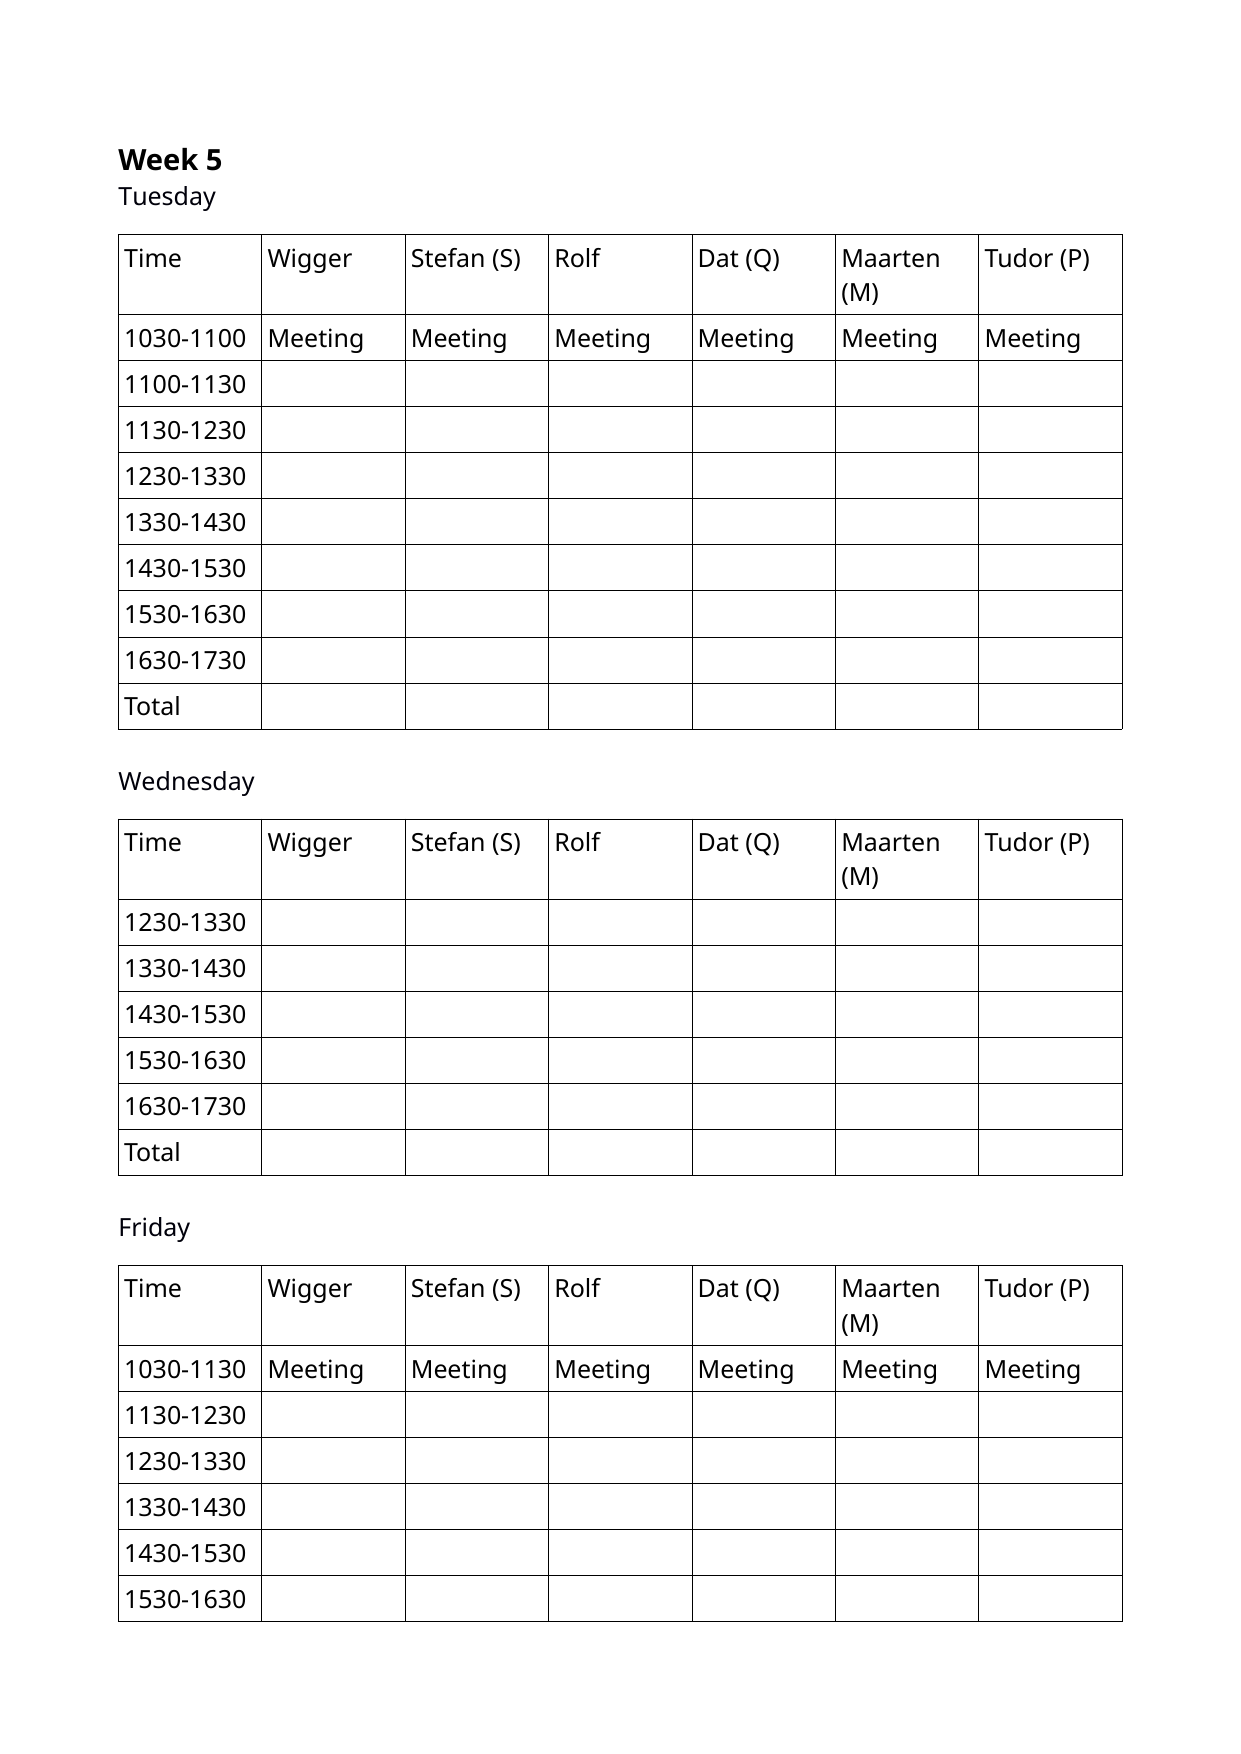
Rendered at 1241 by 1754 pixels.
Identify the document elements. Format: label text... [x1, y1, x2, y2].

table_cell [836, 1130, 978, 1175]
table_cell [549, 499, 692, 544]
table_cell [549, 900, 692, 945]
table_cell [406, 1392, 548, 1437]
table_cell [836, 499, 978, 544]
table_header Stefan (S) [406, 235, 548, 314]
table_cell [549, 361, 692, 406]
table_cell 1330-1430 [119, 1484, 261, 1529]
table_cell [836, 453, 978, 498]
table_cell [262, 946, 405, 991]
subtitle Week 5 [118, 139, 1122, 179]
table_cell [979, 407, 1122, 452]
table_cell [836, 900, 978, 945]
table_cell 1230-1330 [119, 1438, 261, 1483]
table_cell [979, 1130, 1122, 1175]
table_cell [979, 499, 1122, 544]
table_cell [406, 1130, 548, 1175]
table_cell [693, 946, 835, 991]
table_cell [979, 946, 1122, 991]
table_cell [549, 1576, 692, 1621]
table_cell [406, 1576, 548, 1621]
table_cell [693, 1392, 835, 1437]
table_cell [262, 591, 405, 636]
table_cell Meeting [549, 1346, 692, 1391]
table_cell [836, 638, 978, 682]
table_cell [693, 1084, 835, 1129]
table_header Rolf [549, 1266, 692, 1345]
table_cell 1630-1730 [119, 1084, 261, 1129]
table_cell [406, 361, 548, 406]
table_cell Meeting [406, 315, 548, 360]
table_cell [262, 1484, 405, 1529]
table_cell 1100-1130 [119, 361, 261, 406]
table_cell [406, 499, 548, 544]
table_cell 1430-1530 [119, 992, 261, 1037]
table_cell [406, 453, 548, 498]
text Wednesday [118, 763, 1122, 797]
table_cell 1130-1230 [119, 1392, 261, 1437]
table_cell [549, 1438, 692, 1483]
table_cell [262, 992, 405, 1037]
table_cell 1630-1730 [119, 638, 261, 682]
table_cell Meeting [979, 1346, 1122, 1391]
table_header Maarten (M) [836, 1266, 978, 1345]
table_cell Meeting [262, 315, 405, 360]
table_cell [979, 1576, 1122, 1621]
table_cell [979, 361, 1122, 406]
table_header Stefan (S) [406, 820, 548, 899]
table_cell [262, 1130, 405, 1175]
table_cell [693, 900, 835, 945]
table_cell [406, 1038, 548, 1083]
table_cell [693, 407, 835, 452]
table_cell [693, 545, 835, 590]
table_header Tudor (P) [979, 820, 1122, 899]
table_header Dat (Q) [693, 235, 835, 314]
table_cell [262, 684, 405, 728]
table_cell [979, 638, 1122, 682]
table_cell [262, 1438, 405, 1483]
table_cell 1230-1330 [119, 453, 261, 498]
table_cell Total [119, 1130, 261, 1175]
table_cell Meeting [979, 315, 1122, 360]
table_cell [549, 992, 692, 1037]
table_cell 1130-1230 [119, 407, 261, 452]
table_cell [836, 1392, 978, 1437]
table_cell [693, 591, 835, 636]
table_cell [693, 1438, 835, 1483]
table_cell Meeting [693, 315, 835, 360]
table_cell [693, 684, 835, 728]
table_cell [693, 1576, 835, 1621]
table_cell [836, 1038, 978, 1083]
table_cell 1530-1630 [119, 1576, 261, 1621]
table_cell [693, 453, 835, 498]
table_header Wigger [262, 820, 405, 899]
table_cell [979, 1038, 1122, 1083]
table_cell [693, 638, 835, 682]
table_header Time [119, 820, 261, 899]
table_cell [549, 453, 692, 498]
table_cell [693, 1038, 835, 1083]
table_cell [549, 407, 692, 452]
table_cell [549, 1130, 692, 1175]
table_cell [979, 900, 1122, 945]
table_cell [262, 1576, 405, 1621]
table_header Wigger [262, 1266, 405, 1345]
table_cell Total [119, 684, 261, 728]
table_cell [406, 946, 548, 991]
table_cell [549, 946, 692, 991]
table_cell [979, 1484, 1122, 1529]
table_header Tudor (P) [979, 1266, 1122, 1345]
table_cell [549, 1530, 692, 1575]
table_header Rolf [549, 235, 692, 314]
table_cell [549, 1084, 692, 1129]
table_header Time [119, 235, 261, 314]
table_header Maarten (M) [836, 820, 978, 899]
table_cell [549, 545, 692, 590]
table_cell Meeting [836, 1346, 978, 1391]
table_cell [836, 992, 978, 1037]
table_cell [262, 1392, 405, 1437]
table_cell [693, 1130, 835, 1175]
table_cell 1430-1530 [119, 1530, 261, 1575]
table_cell Meeting [549, 315, 692, 360]
table_cell [406, 1530, 548, 1575]
table_cell 1330-1430 [119, 946, 261, 991]
table_cell [693, 499, 835, 544]
table_cell [549, 684, 692, 728]
table_cell [979, 992, 1122, 1037]
table_cell Meeting [693, 1346, 835, 1391]
table_cell [406, 407, 548, 452]
table_cell 1530-1630 [119, 1038, 261, 1083]
table_cell [693, 361, 835, 406]
table_cell [549, 1392, 692, 1437]
table_cell [836, 361, 978, 406]
table_cell [406, 1438, 548, 1483]
table_cell [262, 545, 405, 590]
table_cell [262, 361, 405, 406]
table_cell [549, 638, 692, 682]
table_cell [836, 1484, 978, 1529]
table_cell 1030-1130 [119, 1346, 261, 1391]
table_cell [836, 1576, 978, 1621]
table_cell [262, 900, 405, 945]
table_cell [836, 946, 978, 991]
table_cell 1330-1430 [119, 499, 261, 544]
table_cell [836, 545, 978, 590]
table_header Dat (Q) [693, 1266, 835, 1345]
table_cell [262, 499, 405, 544]
table_cell 1030-1100 [119, 315, 261, 360]
table_cell [549, 591, 692, 636]
table_header Maarten (M) [836, 235, 978, 314]
table_header Rolf [549, 820, 692, 899]
table_cell [549, 1484, 692, 1529]
table_cell [979, 591, 1122, 636]
table_cell [262, 1038, 405, 1083]
table_header Wigger [262, 235, 405, 314]
table_cell [836, 591, 978, 636]
table_cell [979, 1438, 1122, 1483]
table_cell [262, 453, 405, 498]
table_cell 1230-1330 [119, 900, 261, 945]
table_cell [549, 1038, 692, 1083]
table_cell 1530-1630 [119, 591, 261, 636]
table_cell 1430-1530 [119, 545, 261, 590]
table_cell Meeting [262, 1346, 405, 1391]
text Tuesday [118, 179, 1122, 213]
table_cell [406, 992, 548, 1037]
table_cell [406, 1084, 548, 1129]
table_cell [979, 684, 1122, 728]
table_cell [836, 1084, 978, 1129]
table_cell [979, 545, 1122, 590]
table_cell [406, 591, 548, 636]
table_cell [262, 1530, 405, 1575]
table_header Dat (Q) [693, 820, 835, 899]
table_cell [262, 1084, 405, 1129]
table_cell [406, 1484, 548, 1529]
table_cell [836, 1530, 978, 1575]
table_cell [979, 1530, 1122, 1575]
table_header Time [119, 1266, 261, 1345]
table_cell [979, 453, 1122, 498]
table_cell [406, 684, 548, 728]
table_cell [406, 545, 548, 590]
table_cell [836, 1438, 978, 1483]
table_cell [262, 638, 405, 682]
table_header Tudor (P) [979, 235, 1122, 314]
table_cell [836, 407, 978, 452]
table_cell Meeting [406, 1346, 548, 1391]
table_header Stefan (S) [406, 1266, 548, 1345]
table_cell [979, 1084, 1122, 1129]
table_cell [979, 1392, 1122, 1437]
table_cell [693, 992, 835, 1037]
text Friday [118, 1209, 1122, 1243]
table_cell [693, 1484, 835, 1529]
table_cell Meeting [836, 315, 978, 360]
table_cell [406, 900, 548, 945]
table_cell [262, 407, 405, 452]
table_cell [693, 1530, 835, 1575]
table_cell [406, 638, 548, 682]
table_cell [836, 684, 978, 728]
